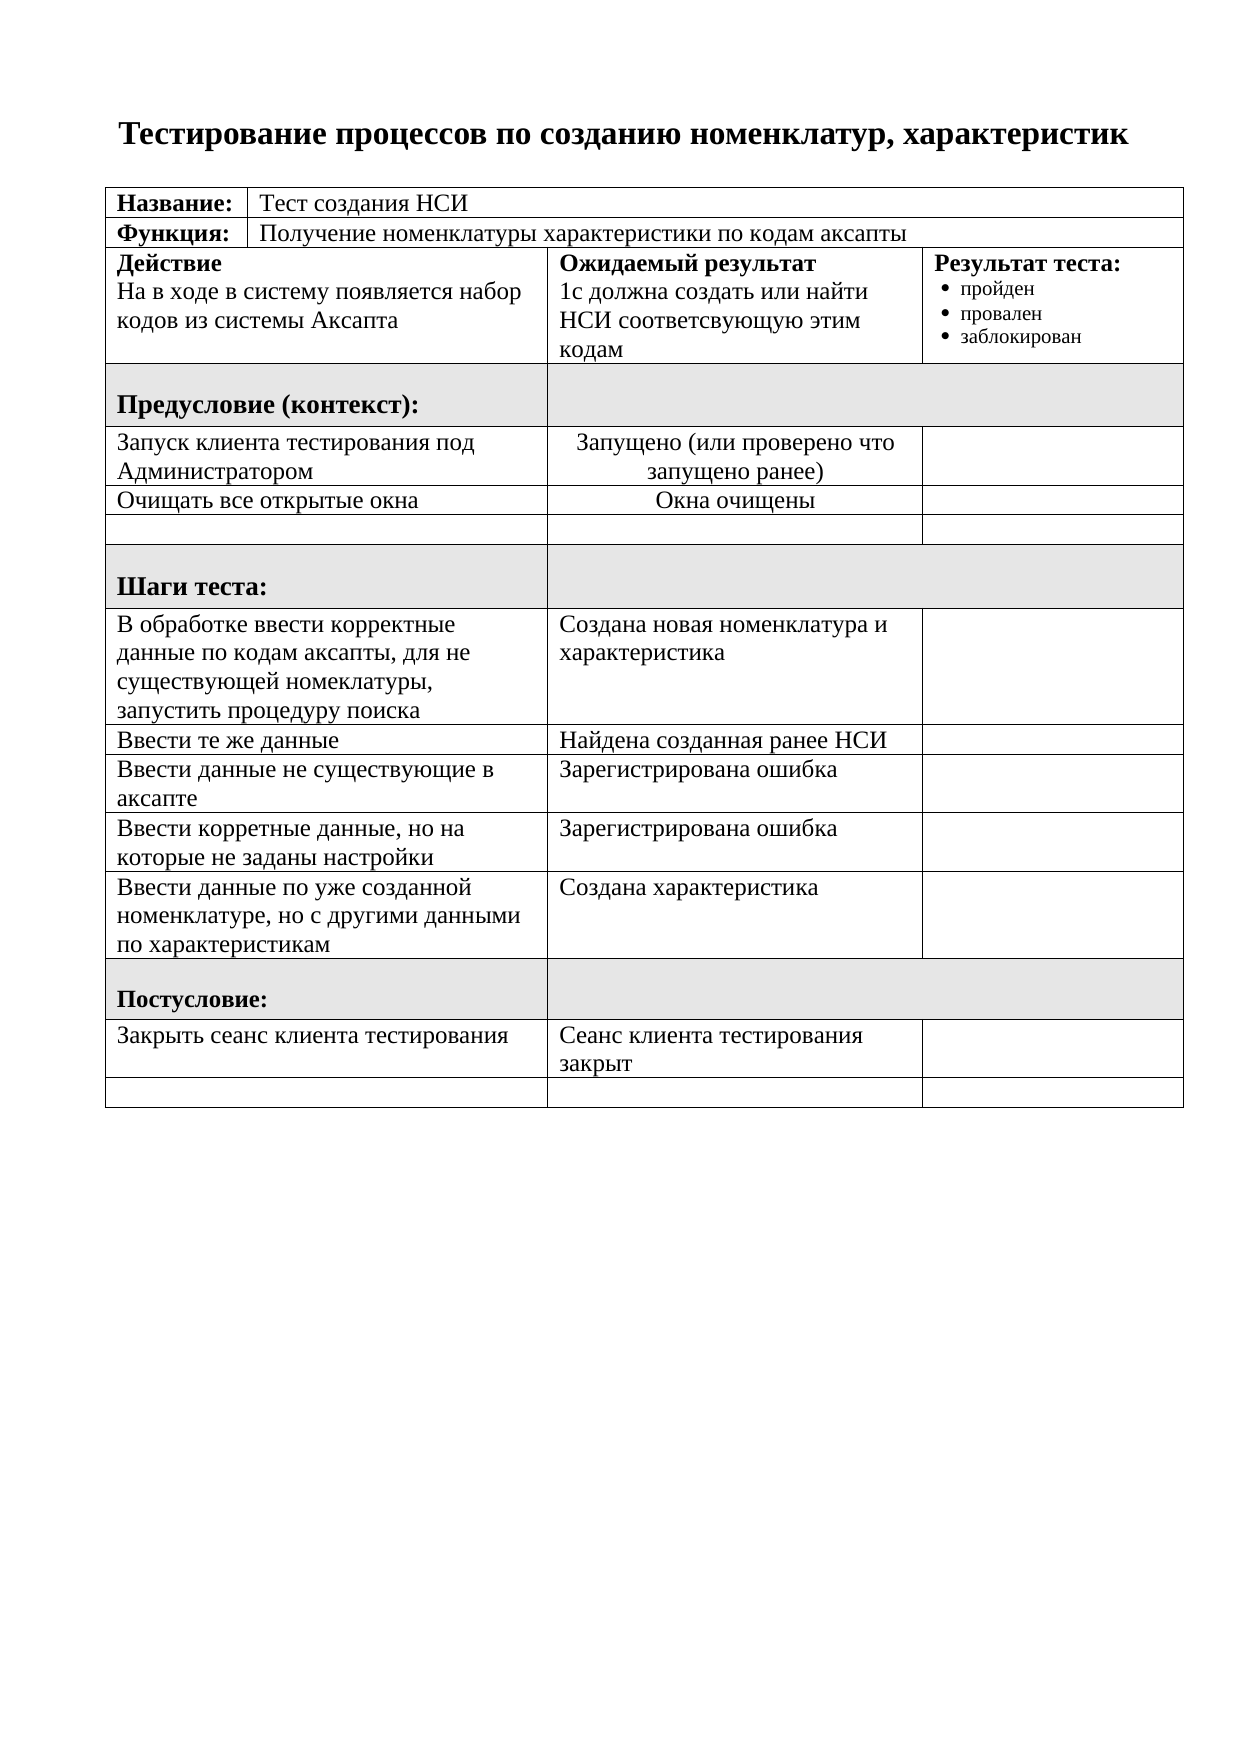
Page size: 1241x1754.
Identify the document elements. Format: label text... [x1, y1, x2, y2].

table_cell Получение номенклатуры характеристики по кодам аксапты [248, 218, 1183, 247]
table_cell [923, 813, 1183, 871]
table_cell Запуск клиента тестирования под Администратором [106, 427, 547, 484]
table_cell Постусловие: [106, 959, 547, 1019]
table_cell [548, 959, 1183, 1019]
table_cell Предусловие (контекст): [106, 364, 547, 426]
table_cell Запущено (или проверено что запущено ранее) [548, 427, 922, 484]
table_cell Ввести данные по уже созданной номенклатуре, но с другими данными по характеристикам [106, 872, 547, 958]
table_cell [923, 609, 1183, 724]
table_cell Функция: [106, 218, 247, 247]
table_cell Окна очищены [548, 486, 922, 514]
table_cell Создана характеристика [548, 872, 922, 958]
table_cell Сеанс клиента тестирования закрыт [548, 1020, 922, 1077]
table_cell [548, 1078, 922, 1107]
table_cell Действие На в ходе в систему появляется набор кодов из системы Аксапта [106, 248, 547, 363]
table_cell Создана новая номенклатура и характеристика [548, 609, 922, 724]
table_cell Зарегистрирована ошибка [548, 755, 922, 812]
table_cell [923, 486, 1183, 514]
table_cell Ввести те же данные [106, 725, 547, 753]
table_cell [548, 515, 922, 544]
table_cell [923, 872, 1183, 958]
table_cell [923, 725, 1183, 753]
table_header Название: [106, 188, 247, 217]
table_cell Найдена созданная ранее НСИ [548, 725, 922, 753]
table_cell Результат теста: пройден провален заблокирован [923, 248, 1183, 363]
table_cell [548, 364, 1183, 426]
table_cell Ожидаемый результат 1с должна создать или найти НСИ соответсвующую этим кодам [548, 248, 922, 363]
table_cell Ввести данные не существующие в аксапте [106, 755, 547, 812]
table_cell [923, 515, 1183, 544]
table_header Тест создания НСИ [248, 188, 1183, 217]
table_cell [923, 755, 1183, 812]
table_cell В обработке ввести корректные данные по кодам аксапты, для не существующей номеклатуры, запустить процедуру поиска [106, 609, 547, 724]
table_cell Закрыть сеанс клиента тестирования [106, 1020, 547, 1077]
subtitle Тестирование процессов по созданию номенклатур, характеристик [118, 114, 1181, 152]
table_cell [923, 1078, 1183, 1107]
table_cell Зарегистрирована ошибка [548, 813, 922, 871]
table_cell Ввести корретные данные, но на которые не заданы настройки [106, 813, 547, 871]
table_cell [106, 515, 547, 544]
table_cell Шаги теста: [106, 545, 547, 608]
table_cell [548, 545, 1183, 608]
table_cell [923, 427, 1183, 484]
table_cell [106, 1078, 547, 1107]
table_cell Очищать все открытые окна [106, 486, 547, 514]
table_cell [923, 1020, 1183, 1077]
